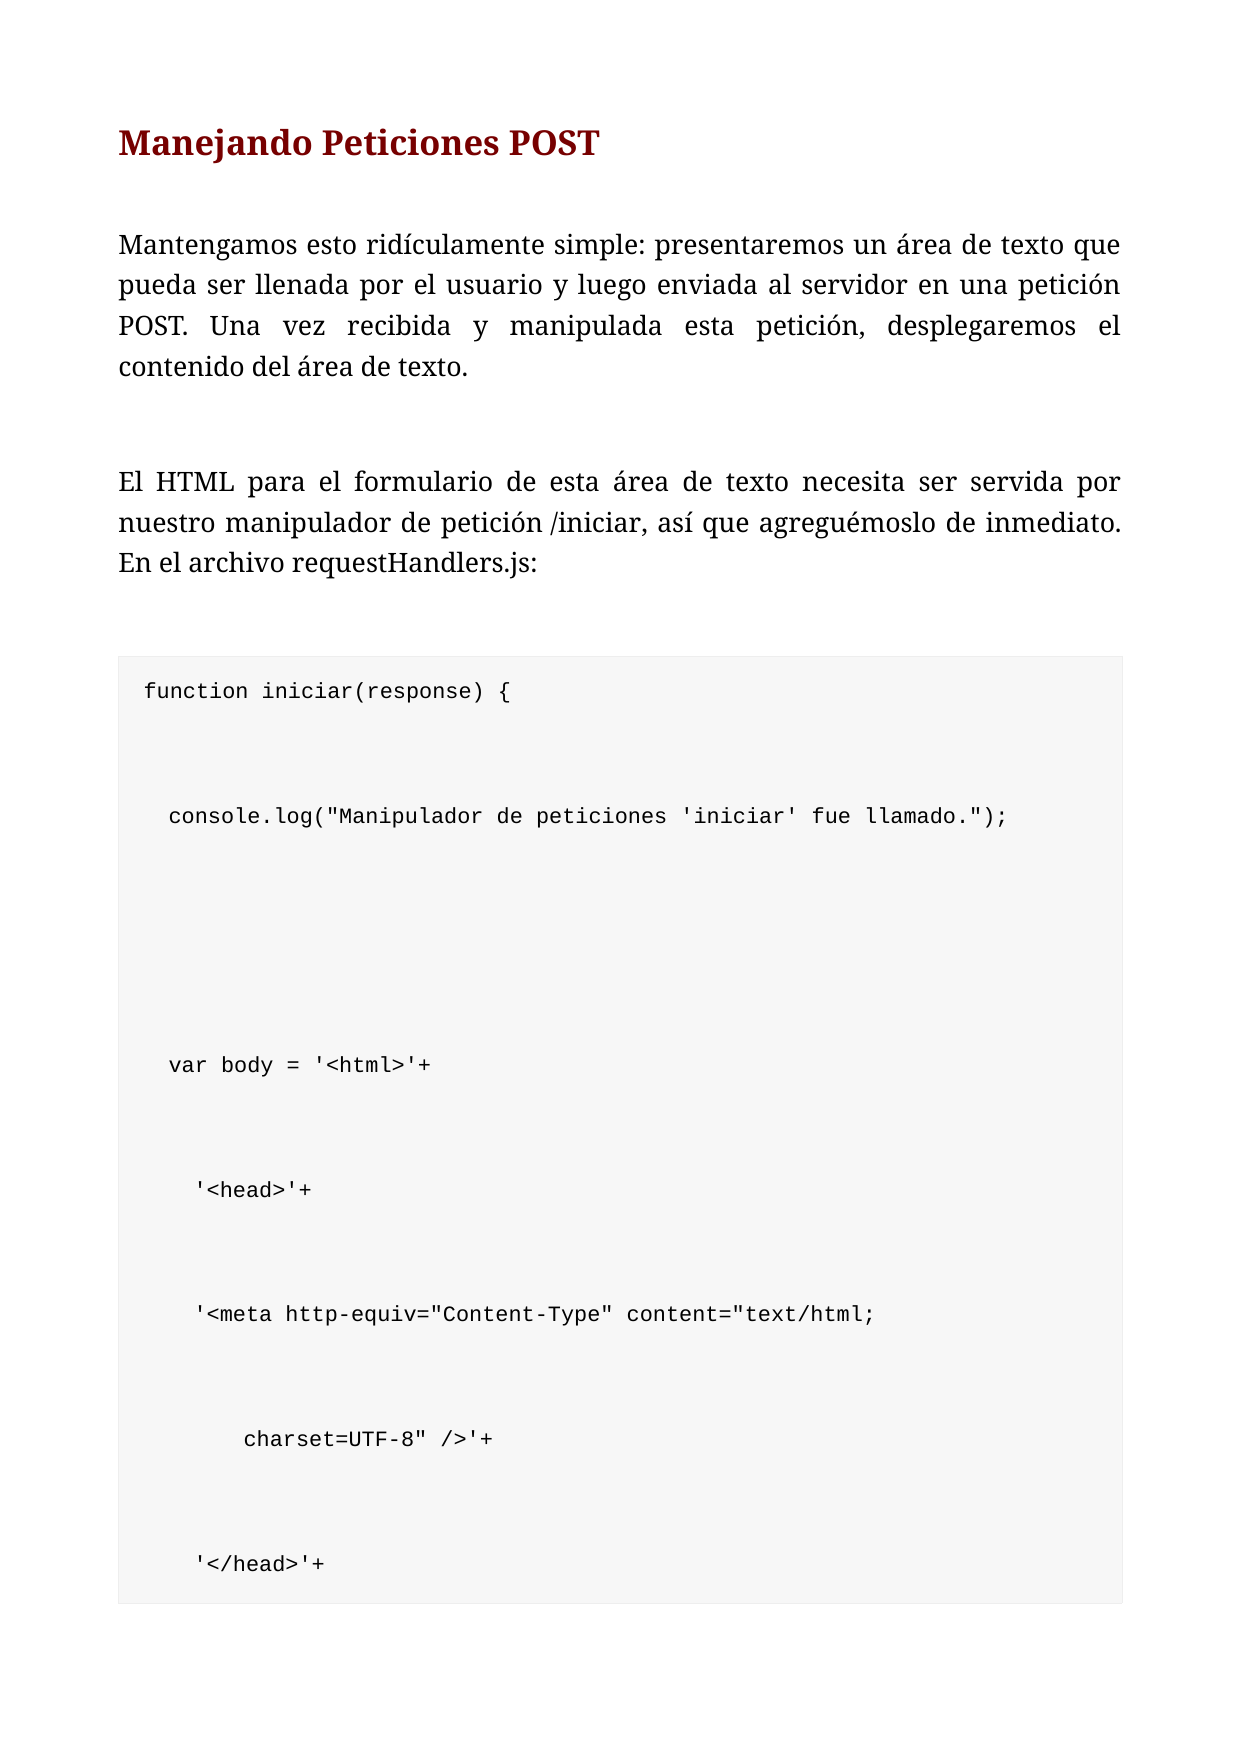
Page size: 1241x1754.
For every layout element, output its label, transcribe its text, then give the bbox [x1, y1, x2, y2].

text console.log("Manipulador de peticiones 'iniciar' fue llamado."); [119, 780, 1122, 830]
text '<meta http-equiv="Content-Type" content="text/html; [119, 1278, 1122, 1328]
text function iniciar(response) { [119, 657, 1122, 706]
text '</head>'+ [119, 1528, 1122, 1603]
subtitle Manejando Peticiones POST [118, 118, 1122, 165]
text '<head>'+ [119, 1154, 1122, 1203]
text El HTML para el formulario de esta área de texto necesita ser servida por nuestro manipulador de petición /iniciar, así que agreguémoslo de inmediato. En el archivo requestHandlers.js: [118, 459, 1122, 581]
text Mantengamos esto ridículamente simple: presentaremos un área de texto que pueda ser llenada por el usuario y luego enviada al servidor en una petición POST. Una vez recibida y manipulada esta petición, desplegaremos el contenido del área de texto. [118, 221, 1122, 384]
text charset=UTF-8" />'+ [119, 1403, 1122, 1453]
text var body = '<html>'+ [119, 1029, 1122, 1079]
